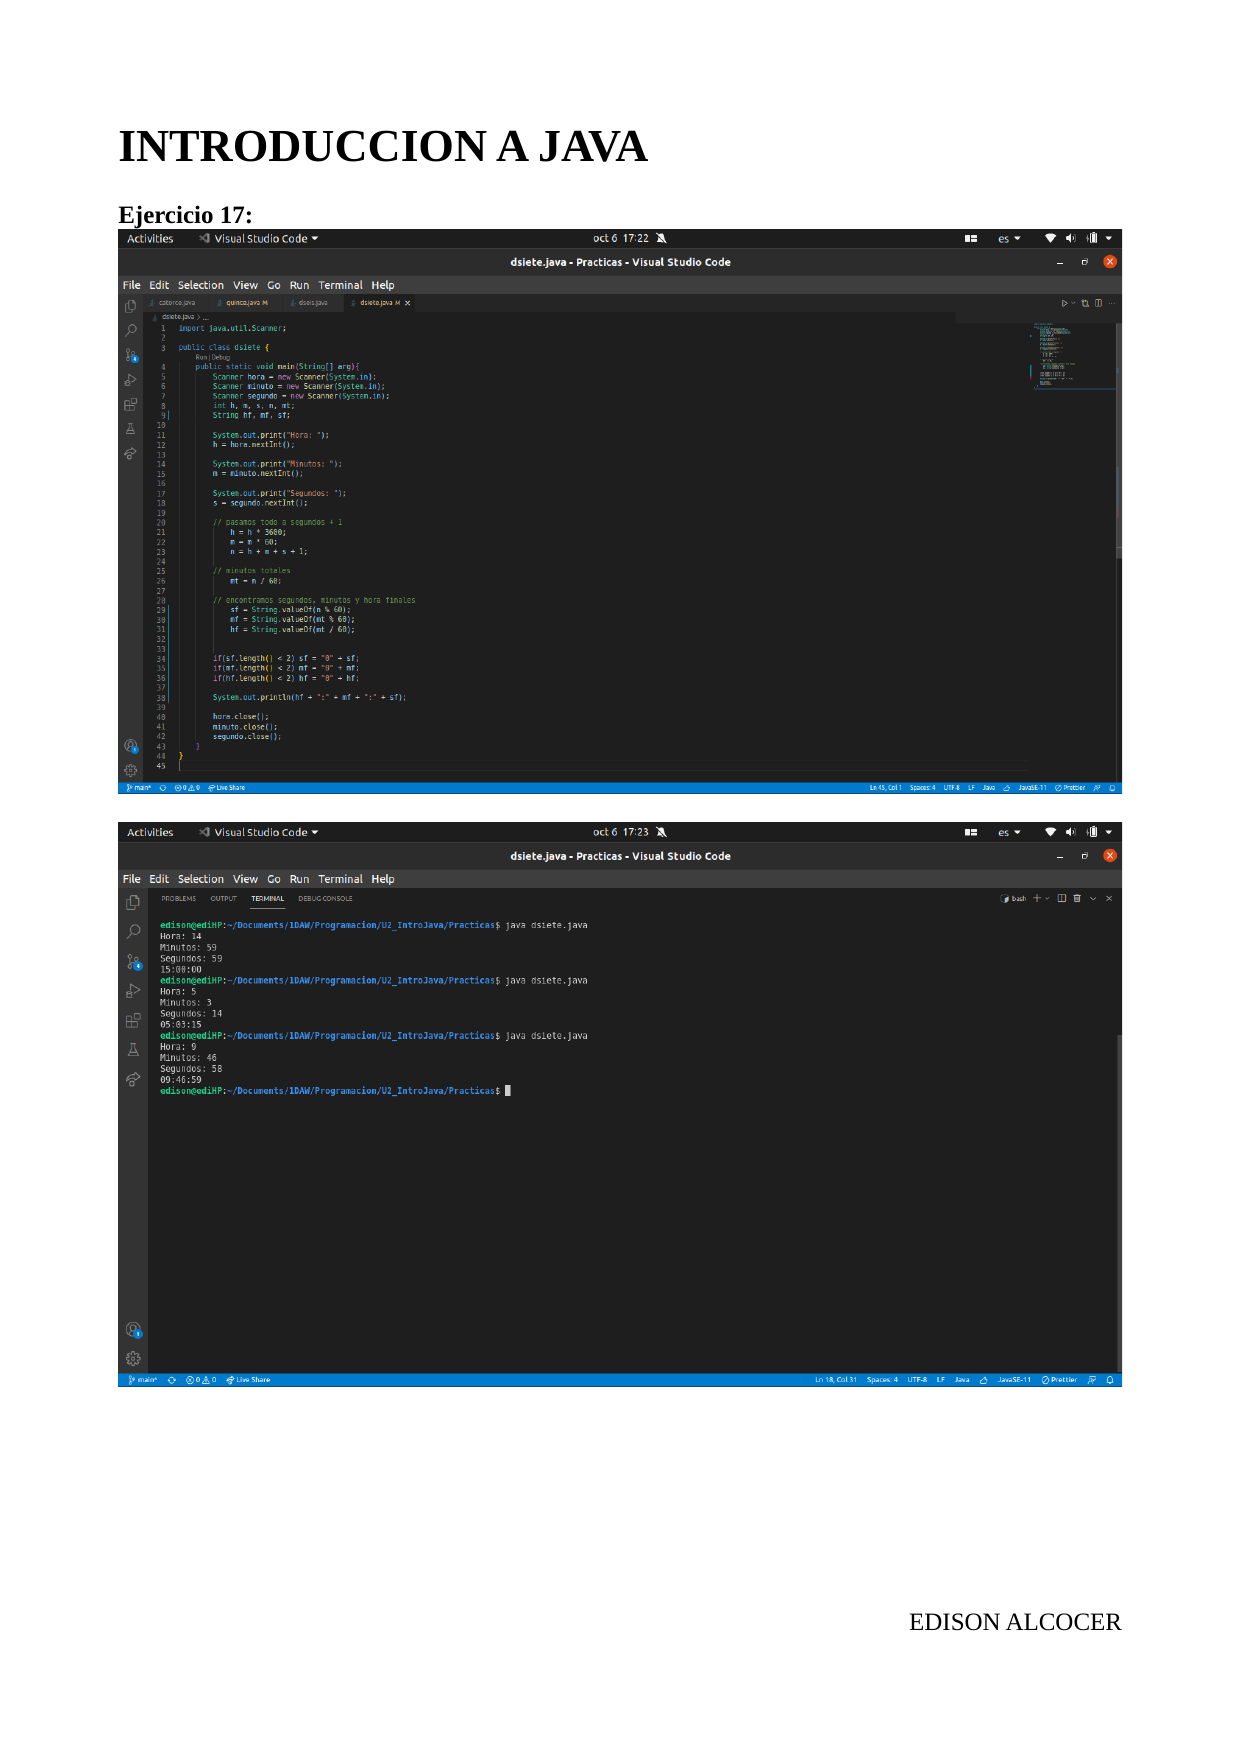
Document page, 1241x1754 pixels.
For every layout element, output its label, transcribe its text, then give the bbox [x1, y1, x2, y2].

picture [118, 229, 1123, 794]
picture [118, 822, 1123, 1387]
text Ejercicio 17: [118, 200, 1122, 229]
